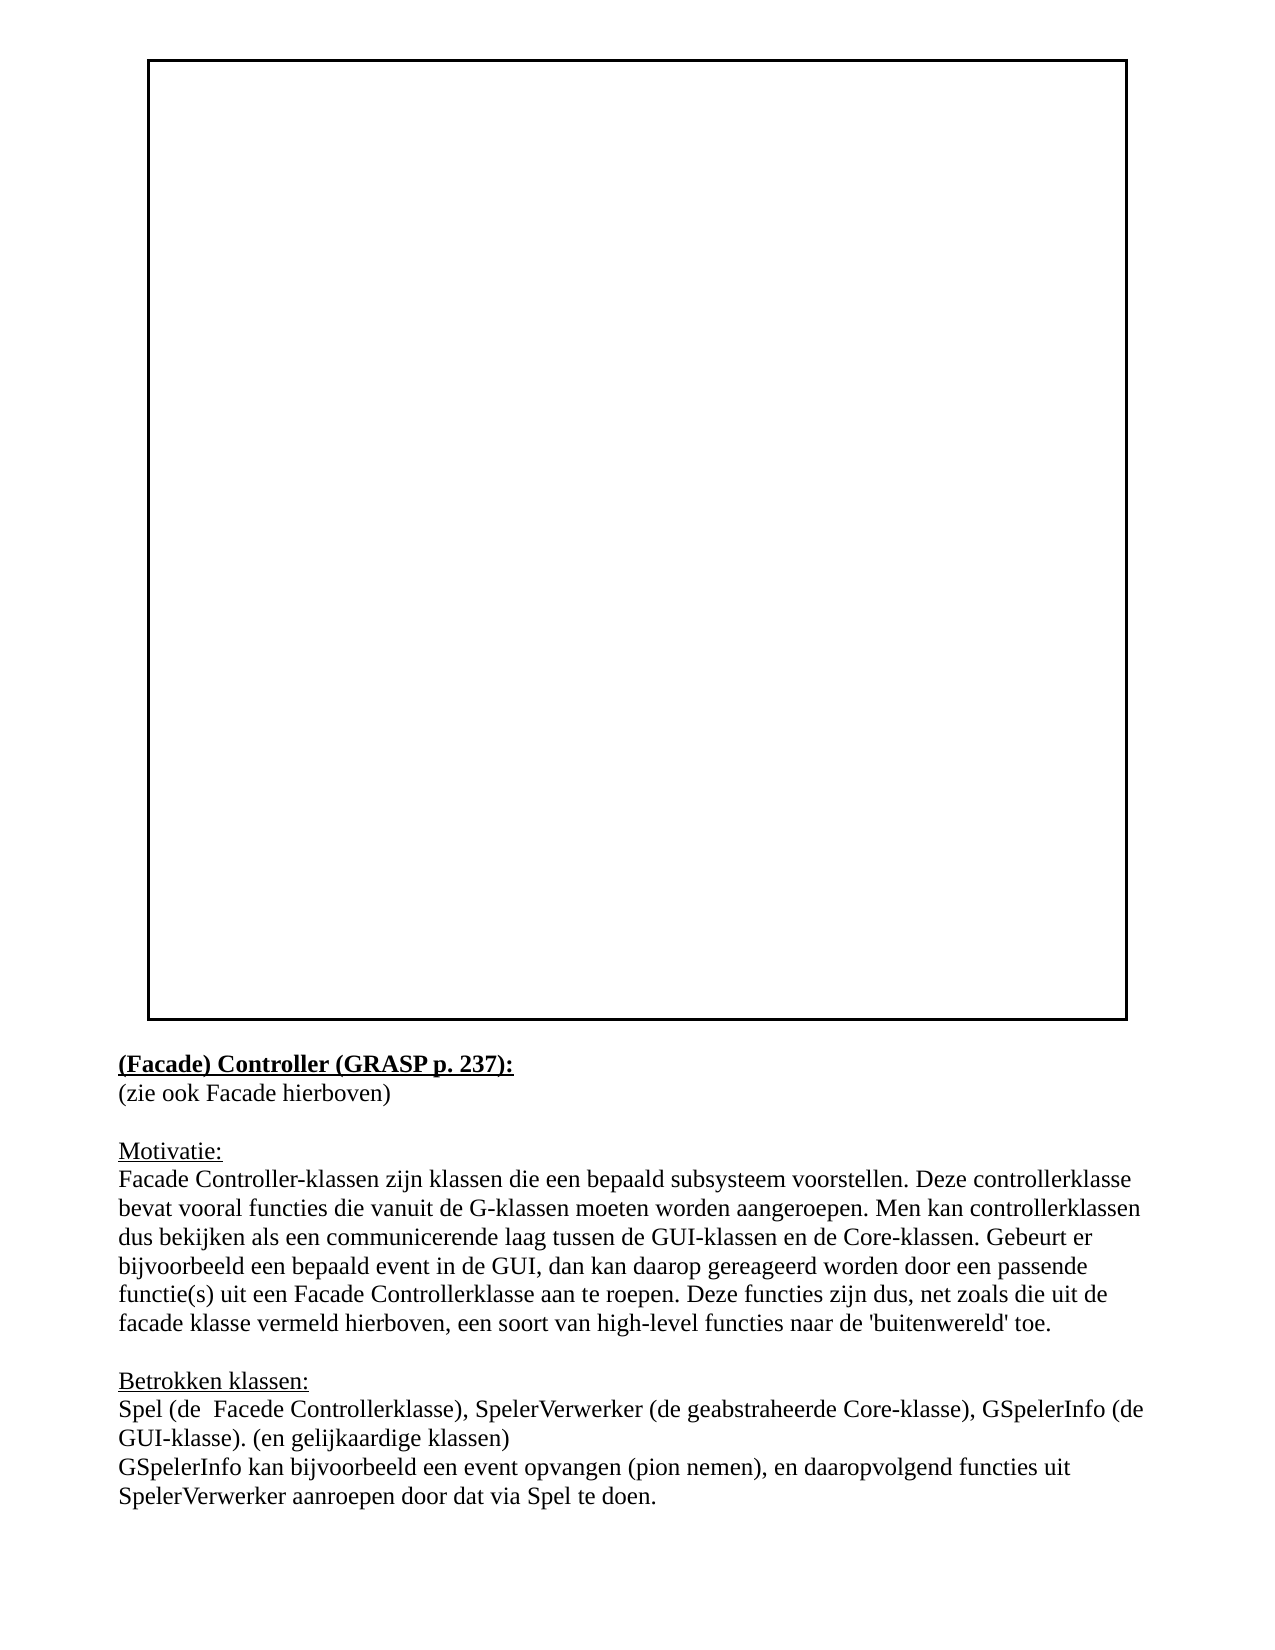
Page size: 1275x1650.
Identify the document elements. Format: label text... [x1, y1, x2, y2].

text (zie ook Facade hierboven) [118, 1078, 1157, 1107]
text Motivatie: [118, 1136, 1157, 1164]
text (Facade) Controller (GRASP p. 237): [118, 1049, 1157, 1078]
text Betrokken klassen: [118, 1366, 1157, 1394]
text Facade Controller-klassen zijn klassen die een bepaald subsysteem voorstellen. Deze controllerklasse bevat vooral functies die vanuit de G-klassen moeten worden aangeroepen. Men kan controllerklassen dus bekijken als een communicerende laag tussen de GUI-klassen en de Core-klassen. Gebeurt er bijvoorbeeld een bepaald event in de GUI, dan kan daarop gereageerd worden door een passende functie(s) uit een Facade Controllerklasse aan te roepen. Deze functies zijn dus, net zoals die uit de facade klasse vermeld hierboven, een soort van high-level functies naar de 'buitenwereld' toe. [118, 1164, 1157, 1337]
text GSpelerInfo kan bijvoorbeeld een event opvangen (pion nemen), en daaropvolgend functies uit SpelerVerwerker aanroepen door dat via Spel te doen. [118, 1452, 1157, 1509]
text Spel (de Facede Controllerklasse), SpelerVerwerker (de geabstraheerde Core-klasse), GSpelerInfo (de GUI-klasse). (en gelijkaardige klassen) [118, 1394, 1157, 1452]
